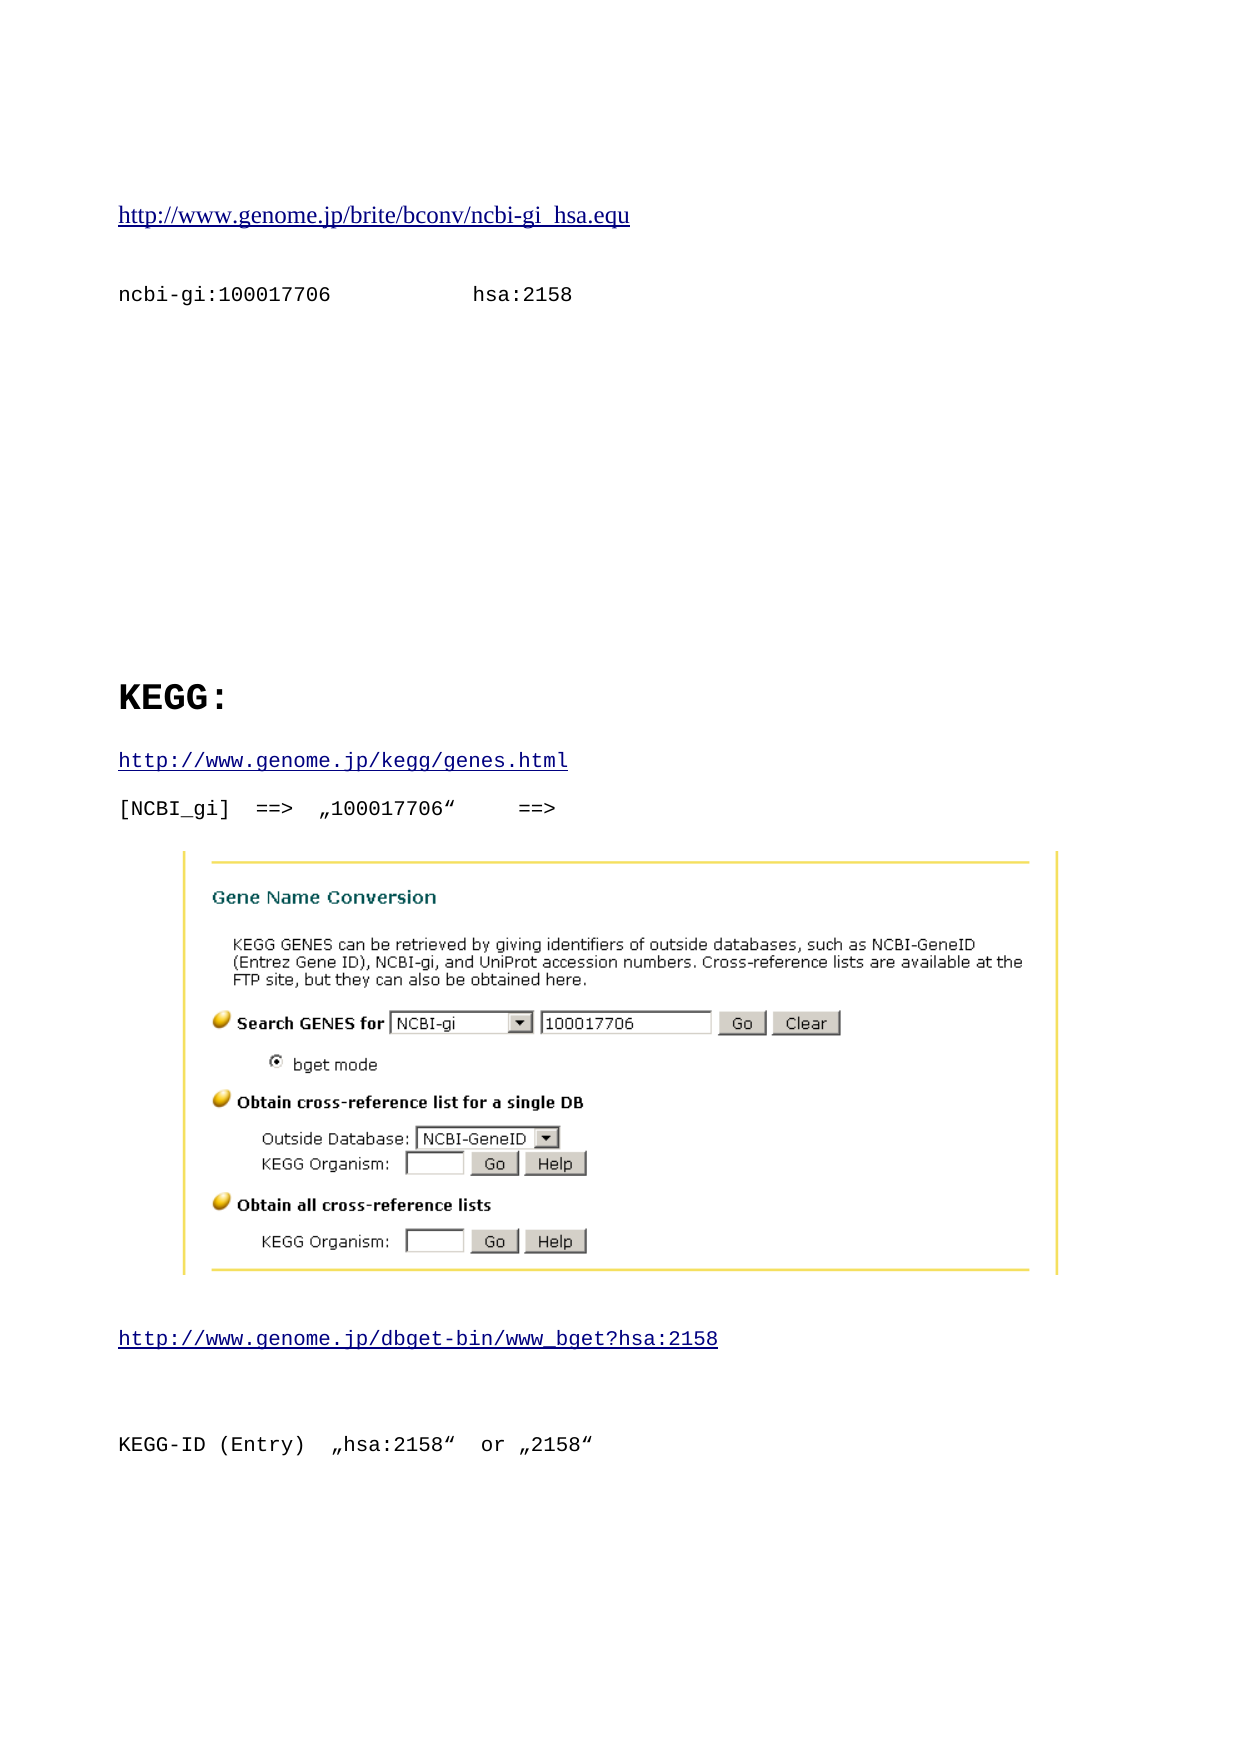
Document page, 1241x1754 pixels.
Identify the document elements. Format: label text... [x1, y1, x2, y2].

text KEGG: [118, 678, 1122, 721]
text ncbi-gi:100017706 hsa:2158 [118, 284, 1122, 308]
text http://www.genome.jp/kegg/genes.html [NCBI_gi] ==> „100017706“ ==> [118, 751, 1122, 821]
text http://www.genome.jp/dbget-bin/www_bget?hsa:2158 [118, 1328, 1122, 1351]
text http://www.genome.jp/brite/bconv/ncbi-gi_hsa.equ [118, 201, 1122, 229]
text KEGG-ID (Entry) „hsa:2158“ or „2158“ [118, 1434, 1122, 1458]
picture [173, 851, 1067, 1275]
